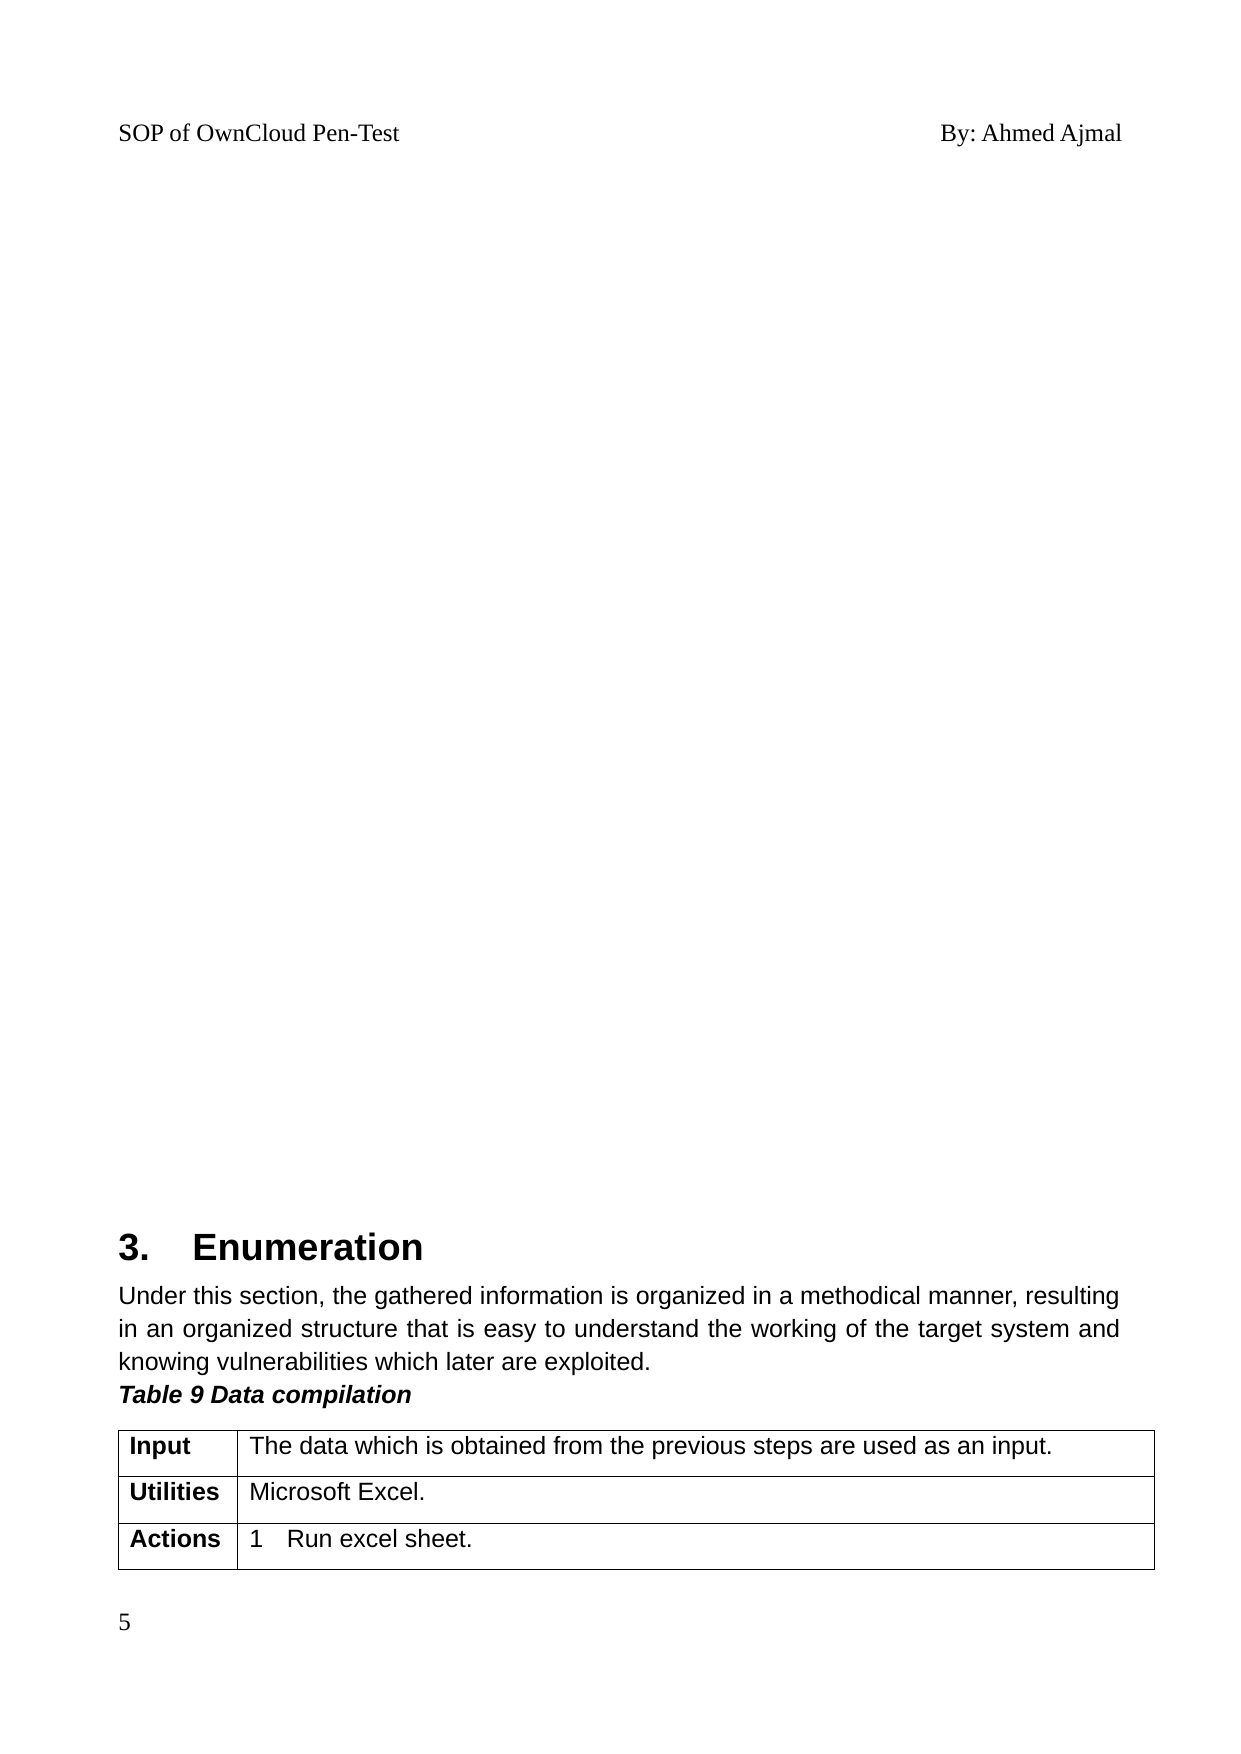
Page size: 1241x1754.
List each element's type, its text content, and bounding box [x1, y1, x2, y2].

table_cell Microsoft Excel. [238, 1477, 1154, 1523]
table_header The data which is obtained from the previous steps are used as an input. [238, 1431, 1154, 1476]
text Table 9 Data compilation [118, 1380, 1122, 1409]
subtitle Enumeration [118, 1225, 1122, 1269]
table_cell Run excel sheet. Insert a table with columns having details of all the servers found and then fill them with the following details: Server’s IP. Name of the server’s domain. List of the open ports. Ports running services on them. Details about the OS of the server. Save outcome in the file. [238, 1524, 1154, 1569]
table_cell Actions [119, 1524, 237, 1569]
text Under this section, the gathered information is organized in a methodical manner, resulting in an organized structure that is easy to understand the working of the target system and knowing vulnerabilities which later are exploited. [118, 1281, 1122, 1376]
table_header Input [119, 1431, 237, 1476]
table_cell Utilities [119, 1477, 237, 1523]
